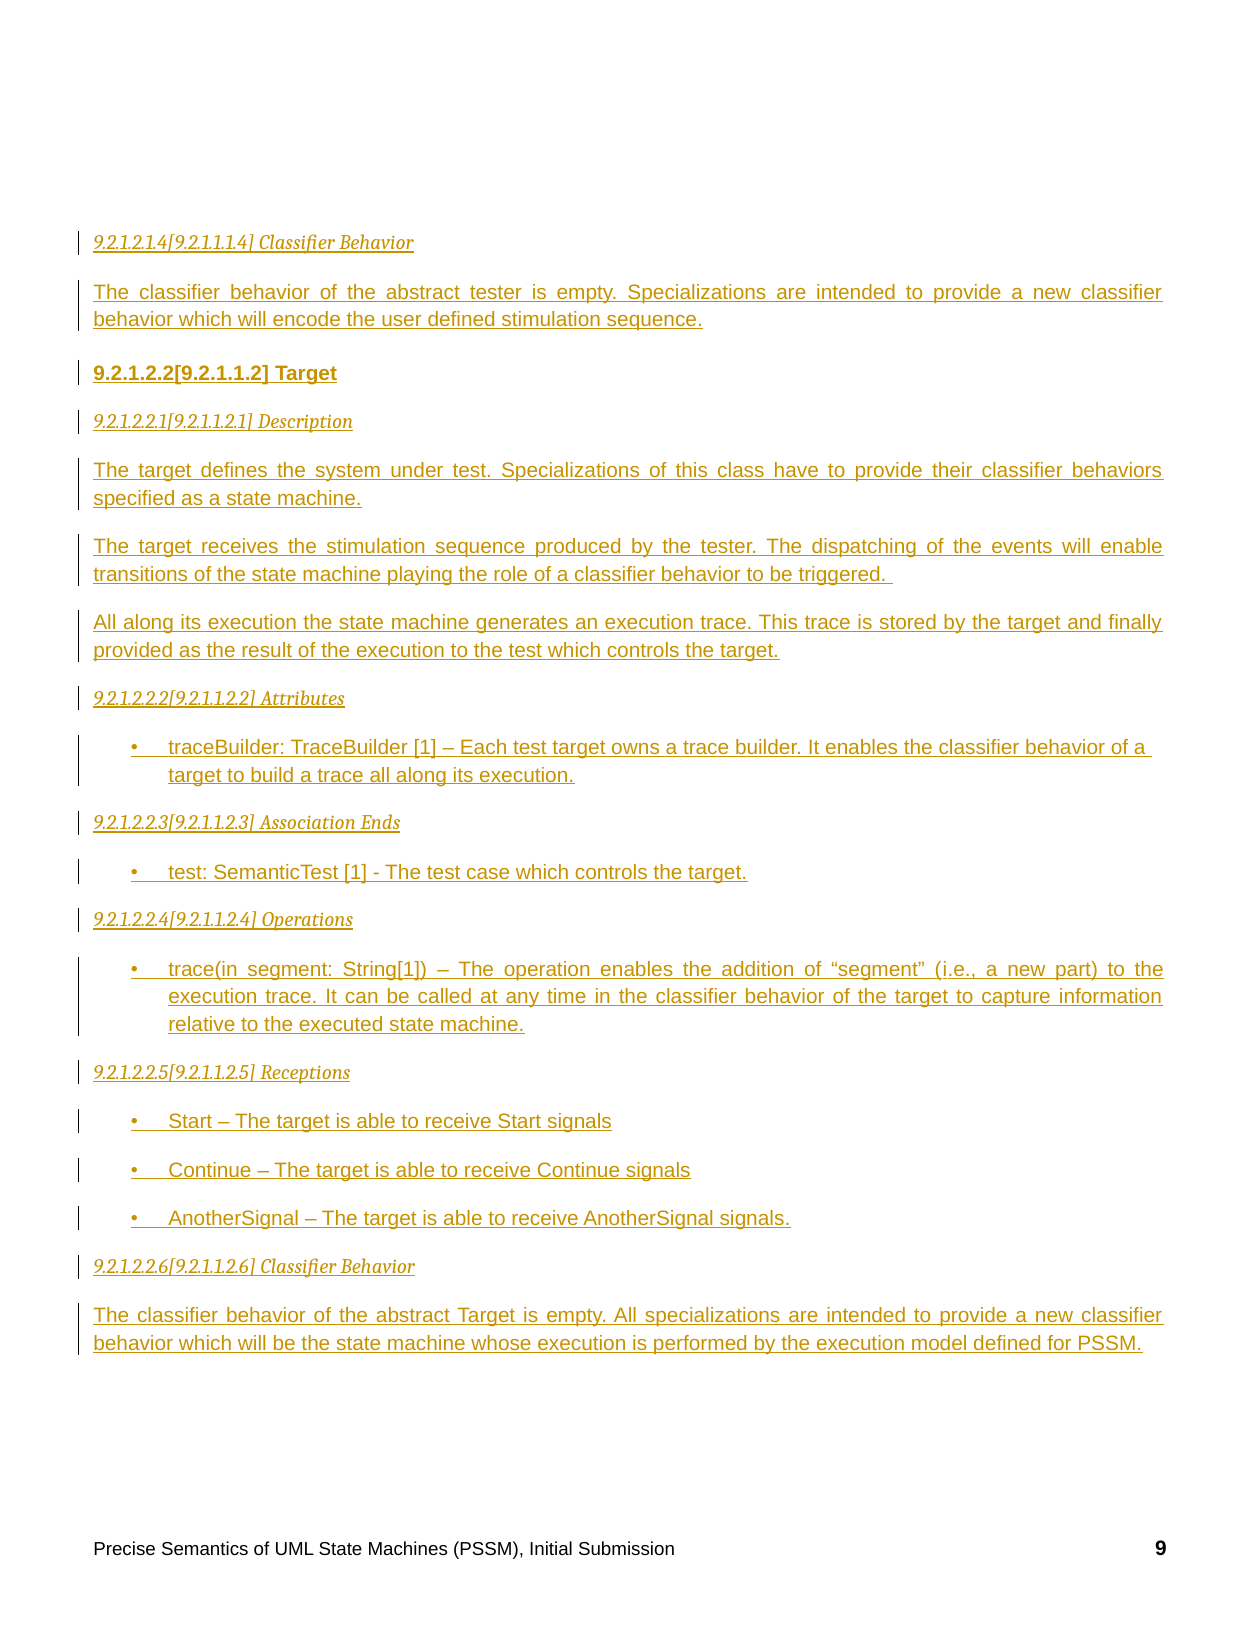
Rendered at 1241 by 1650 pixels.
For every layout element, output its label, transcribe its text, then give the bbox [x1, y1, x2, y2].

text The classifier behavior of the abstract Target is empty. All specializations are intended to provide a new classifier [93, 1303, 1164, 1324]
subtitle Receptions [93, 1060, 1164, 1084]
text The target receives the stimulation sequence produced by the tester. The dispatching of the events will enable [93, 534, 1164, 555]
subtitle Attributes [93, 686, 1164, 710]
text behavior which will be the state machine whose execution is performed by the execution model defined for PSSM. [93, 1325, 1164, 1355]
list execution trace. It can be called at any time in the classifier behavior of the target to capture information relative to the executed state machine. [131, 979, 1164, 1036]
list AnotherSignal – The target is able to receive AnotherSignal signals. [131, 1206, 1164, 1230]
text The classifier behavior of the abstract tester is empty. Specializations are intended to provide a new classifier behavior which will encode the user defined stimulation sequence. [93, 279, 1164, 331]
text specified as a state machine. [93, 480, 1164, 509]
subtitle Classifier Behavior [93, 231, 1164, 255]
list Start – The target is able to receive Start signals [131, 1109, 1164, 1133]
subtitle Description [93, 409, 1164, 433]
list Continue – The target is able to receive Continue signals [131, 1157, 1164, 1182]
subtitle Target [93, 359, 1164, 384]
subtitle Classifier Behavior [93, 1255, 1164, 1279]
list trace(in segment: String[1]) – The operation enables the addition of “segment” (i.e., a new part) to the [131, 957, 1164, 978]
subtitle Operations [93, 908, 1164, 932]
subtitle Association Ends [93, 811, 1164, 835]
text transitions of the state machine playing the role of a classifier behavior to be triggered. [93, 556, 1164, 586]
list test: SemanticTest [1] - The test case which controls the target. [131, 859, 1164, 883]
text The target defines the system under test. Specializations of this class have to provide their classifier behaviors [93, 458, 1164, 479]
list traceBuilder: TraceBuilder [1] – Each test target owns a trace builder. It enables the classifier behavior of a target to build a trace all along its execution. [131, 735, 1164, 786]
text All along its execution the state machine generates an execution trace. This trace is stored by the target and finally provided as the result of the execution to the test which controls the target. [93, 610, 1164, 662]
